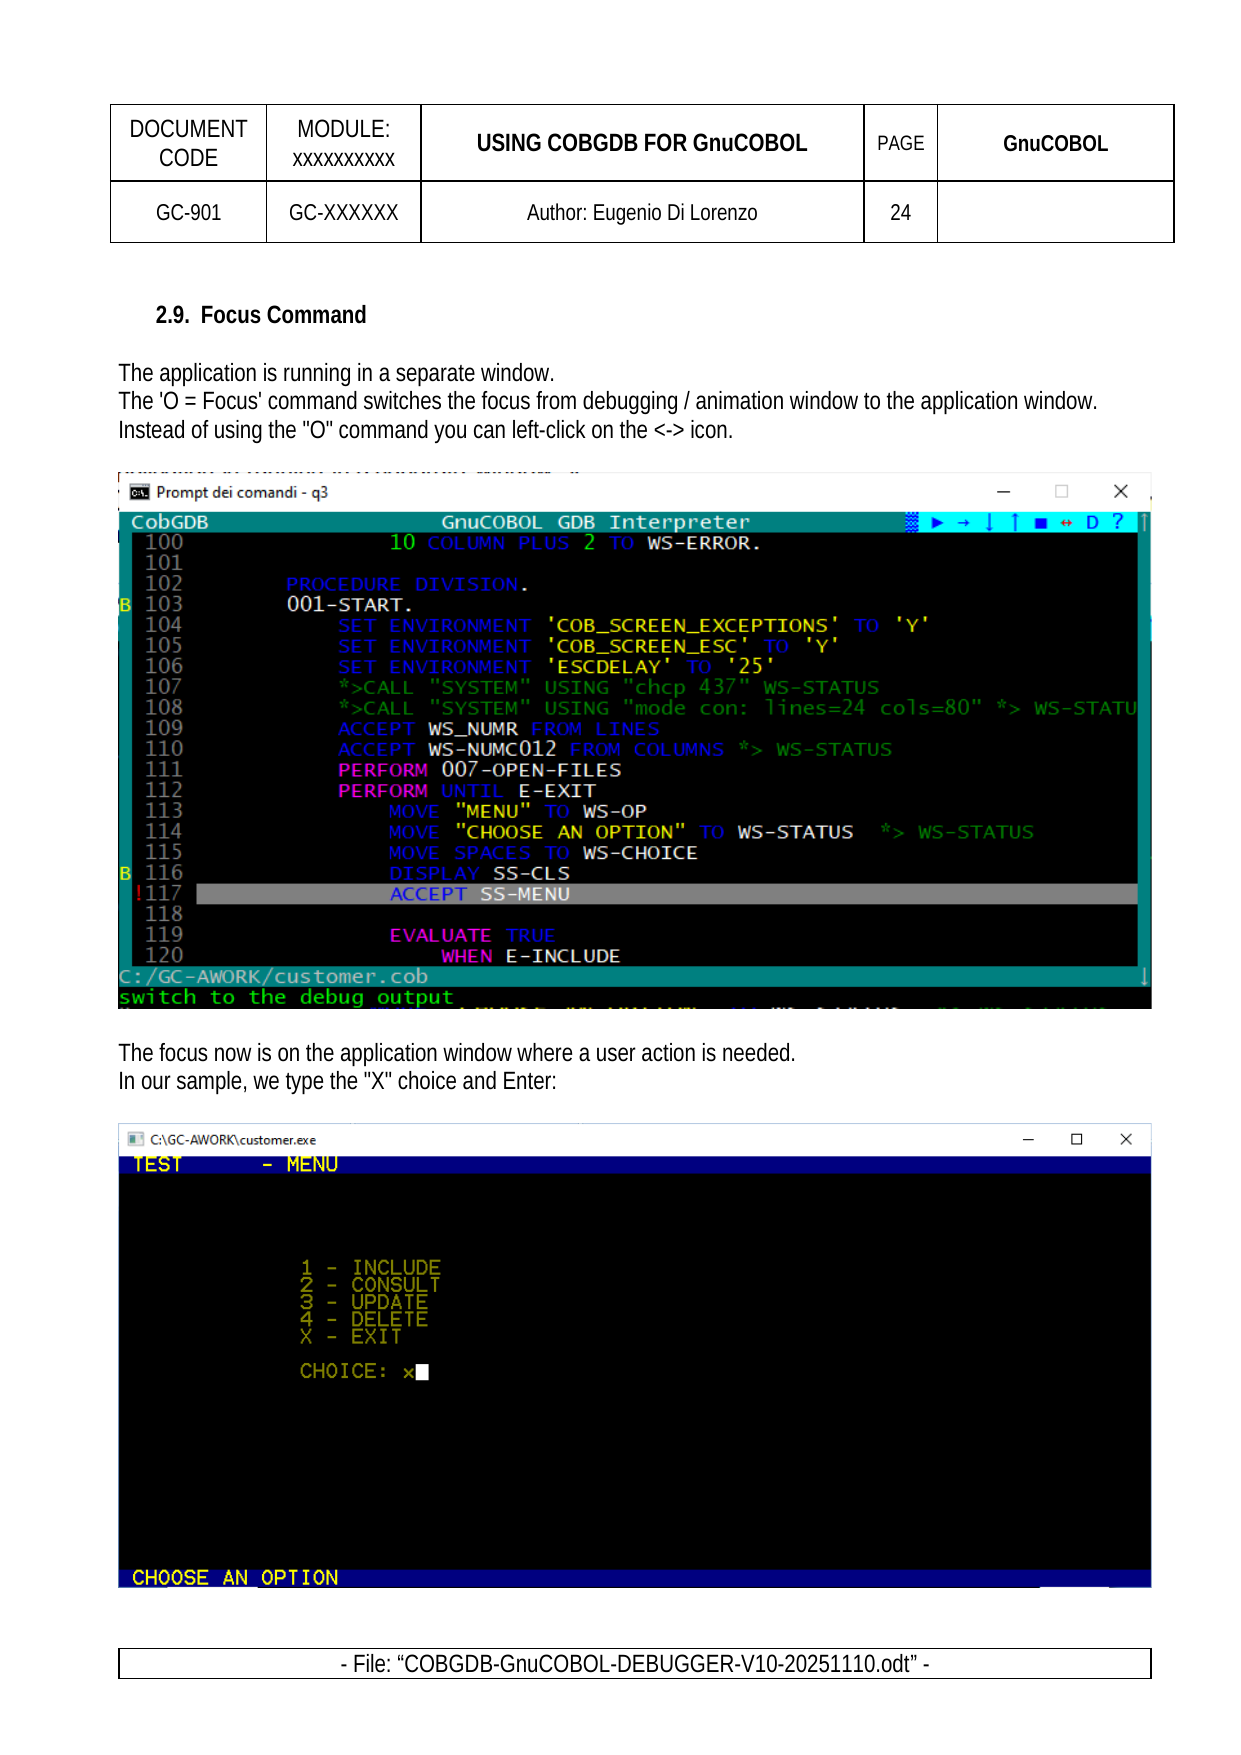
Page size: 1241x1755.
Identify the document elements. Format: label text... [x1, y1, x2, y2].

text In our sample, we type the "X" choice and Enter: [118, 1066, 1152, 1095]
picture [118, 472, 1152, 1009]
text The application is running in a separate window. [118, 358, 1152, 386]
text The focus now is on the application window where a user action is needed. [118, 1038, 1152, 1066]
picture [118, 1123, 1152, 1588]
text The 'O = Focus' command switches the focus from debugging / animation window to the application window. [118, 386, 1152, 415]
subtitle Focus Command [156, 300, 1152, 329]
text Instead of using the "O" command you can left-click on the <-> icon. [118, 415, 1152, 444]
